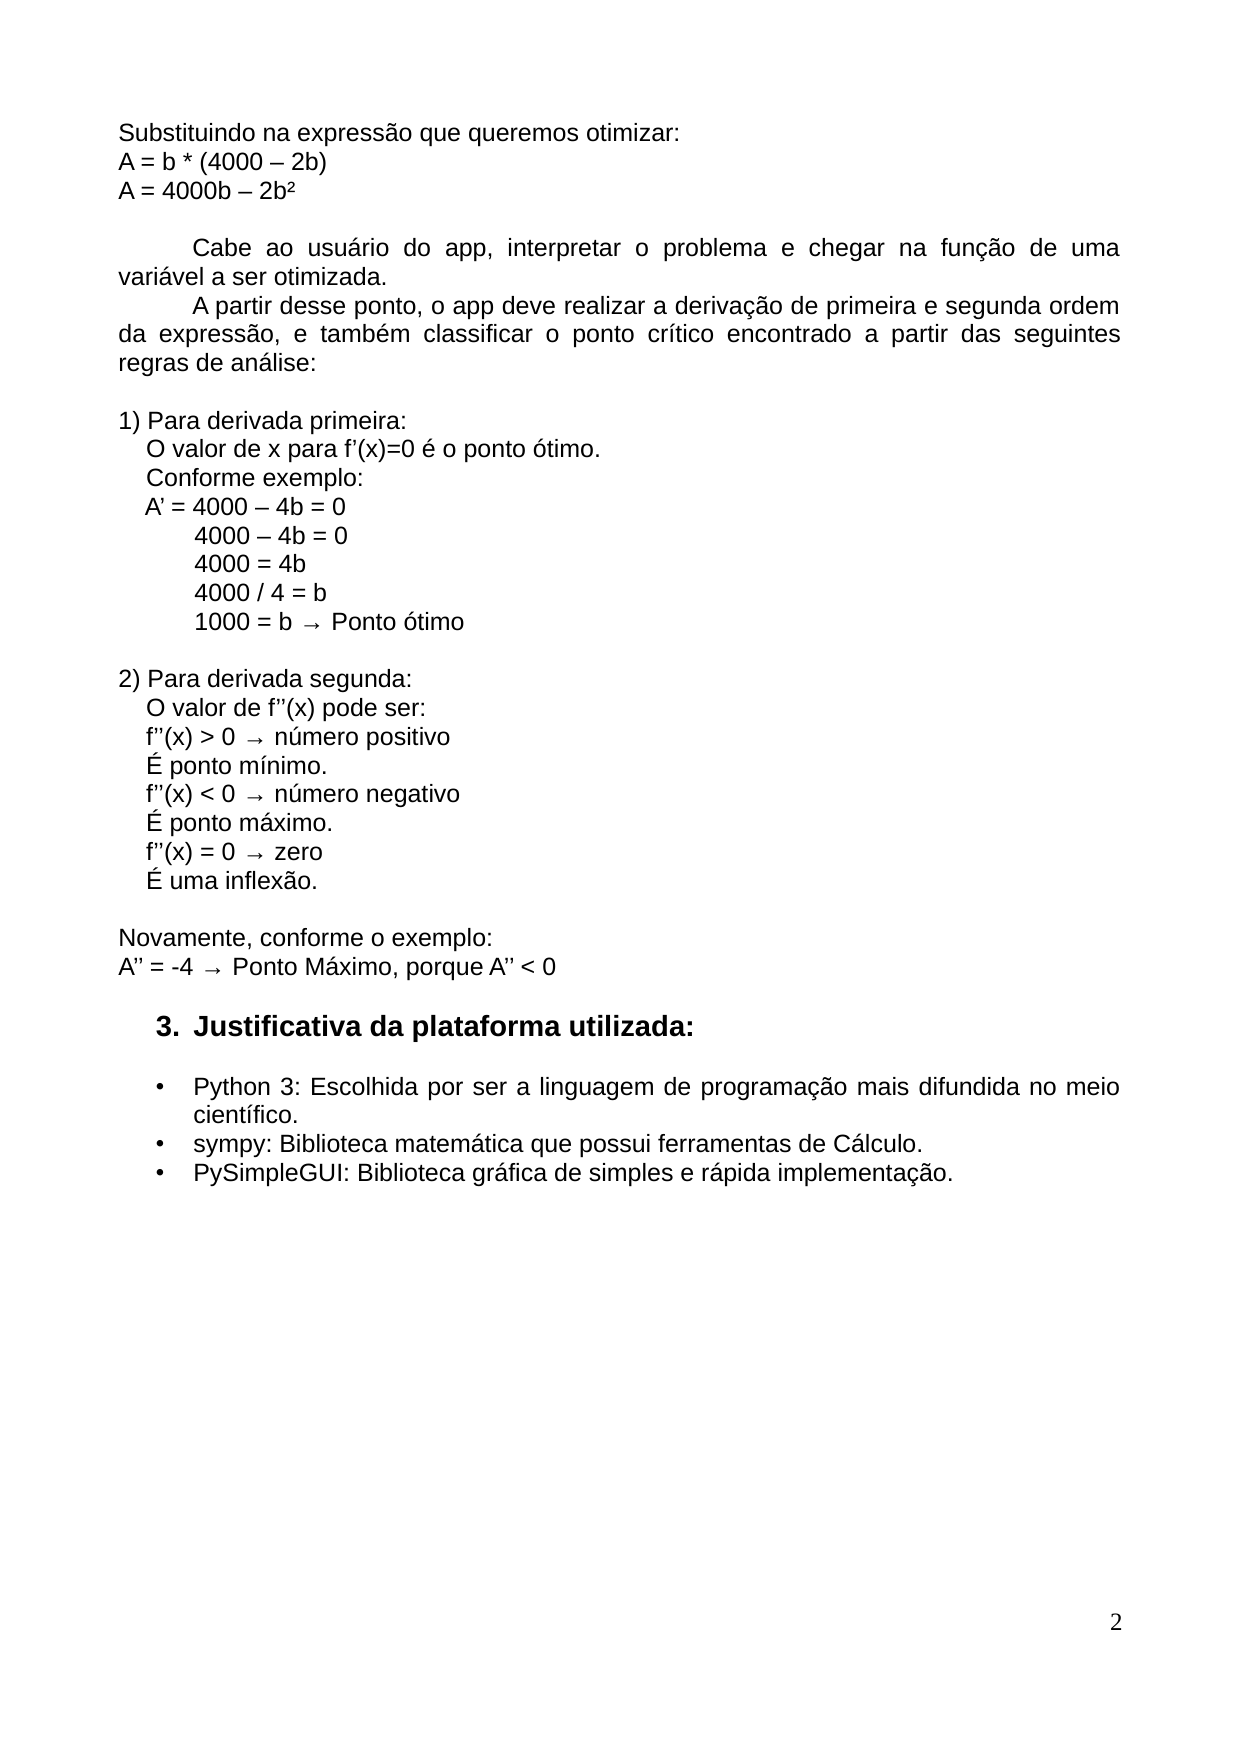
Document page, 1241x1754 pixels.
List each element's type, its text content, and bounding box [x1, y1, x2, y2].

list PySimpleGUI: Biblioteca gráfica de simples e rápida implementação. [156, 1158, 1122, 1187]
text 4000 = 4b [118, 549, 1122, 578]
text A = 4000b – 2b² [118, 176, 1122, 204]
list Python 3: Escolhida por ser a linguagem de programação mais difundida no meio científico. [156, 1072, 1122, 1129]
text f’’(x) = 0 → zero [118, 837, 1122, 866]
text 4000 – 4b = 0 [118, 521, 1122, 549]
text 1000 = b → Ponto ótimo [118, 607, 1122, 636]
text A’ = 4000 – 4b = 0 [118, 492, 1122, 521]
text Novamente, conforme o exemplo: [118, 923, 1122, 952]
text f’’(x) > 0 → número positivo [118, 722, 1122, 751]
text É uma inflexão. [118, 866, 1122, 894]
text Cabe ao usuário do app, interpretar o problema e chegar na função de uma variável a ser otimizada. [118, 233, 1122, 291]
text A’’ = -4 → Ponto Máximo, porque A’’ < 0 [118, 952, 1122, 981]
text O valor de x para f’(x)=0 é o ponto ótimo. [118, 434, 1122, 463]
text É ponto mínimo. [118, 751, 1122, 779]
text Conforme exemplo: [118, 463, 1122, 492]
text 2) Para derivada segunda: [118, 664, 1122, 693]
list Justificativa da plataforma utilizada: [156, 1009, 1122, 1043]
text 4000 / 4 = b [118, 578, 1122, 607]
text A partir desse ponto, o app deve realizar a derivação de primeira e segunda ordem da expressão, e também classificar o ponto crítico encontrado a partir das seguintes regras de análise: [118, 291, 1122, 377]
text O valor de f’’(x) pode ser: [118, 693, 1122, 722]
text f’’(x) < 0 → número negativo [118, 779, 1122, 808]
text A = b * (4000 – 2b) [118, 147, 1122, 176]
text É ponto máximo. [118, 808, 1122, 837]
text 1) Para derivada primeira: [118, 406, 1122, 434]
text Substituindo na expressão que queremos otimizar: [118, 118, 1122, 147]
list sympy: Biblioteca matemática que possui ferramentas de Cálculo. [156, 1129, 1122, 1158]
